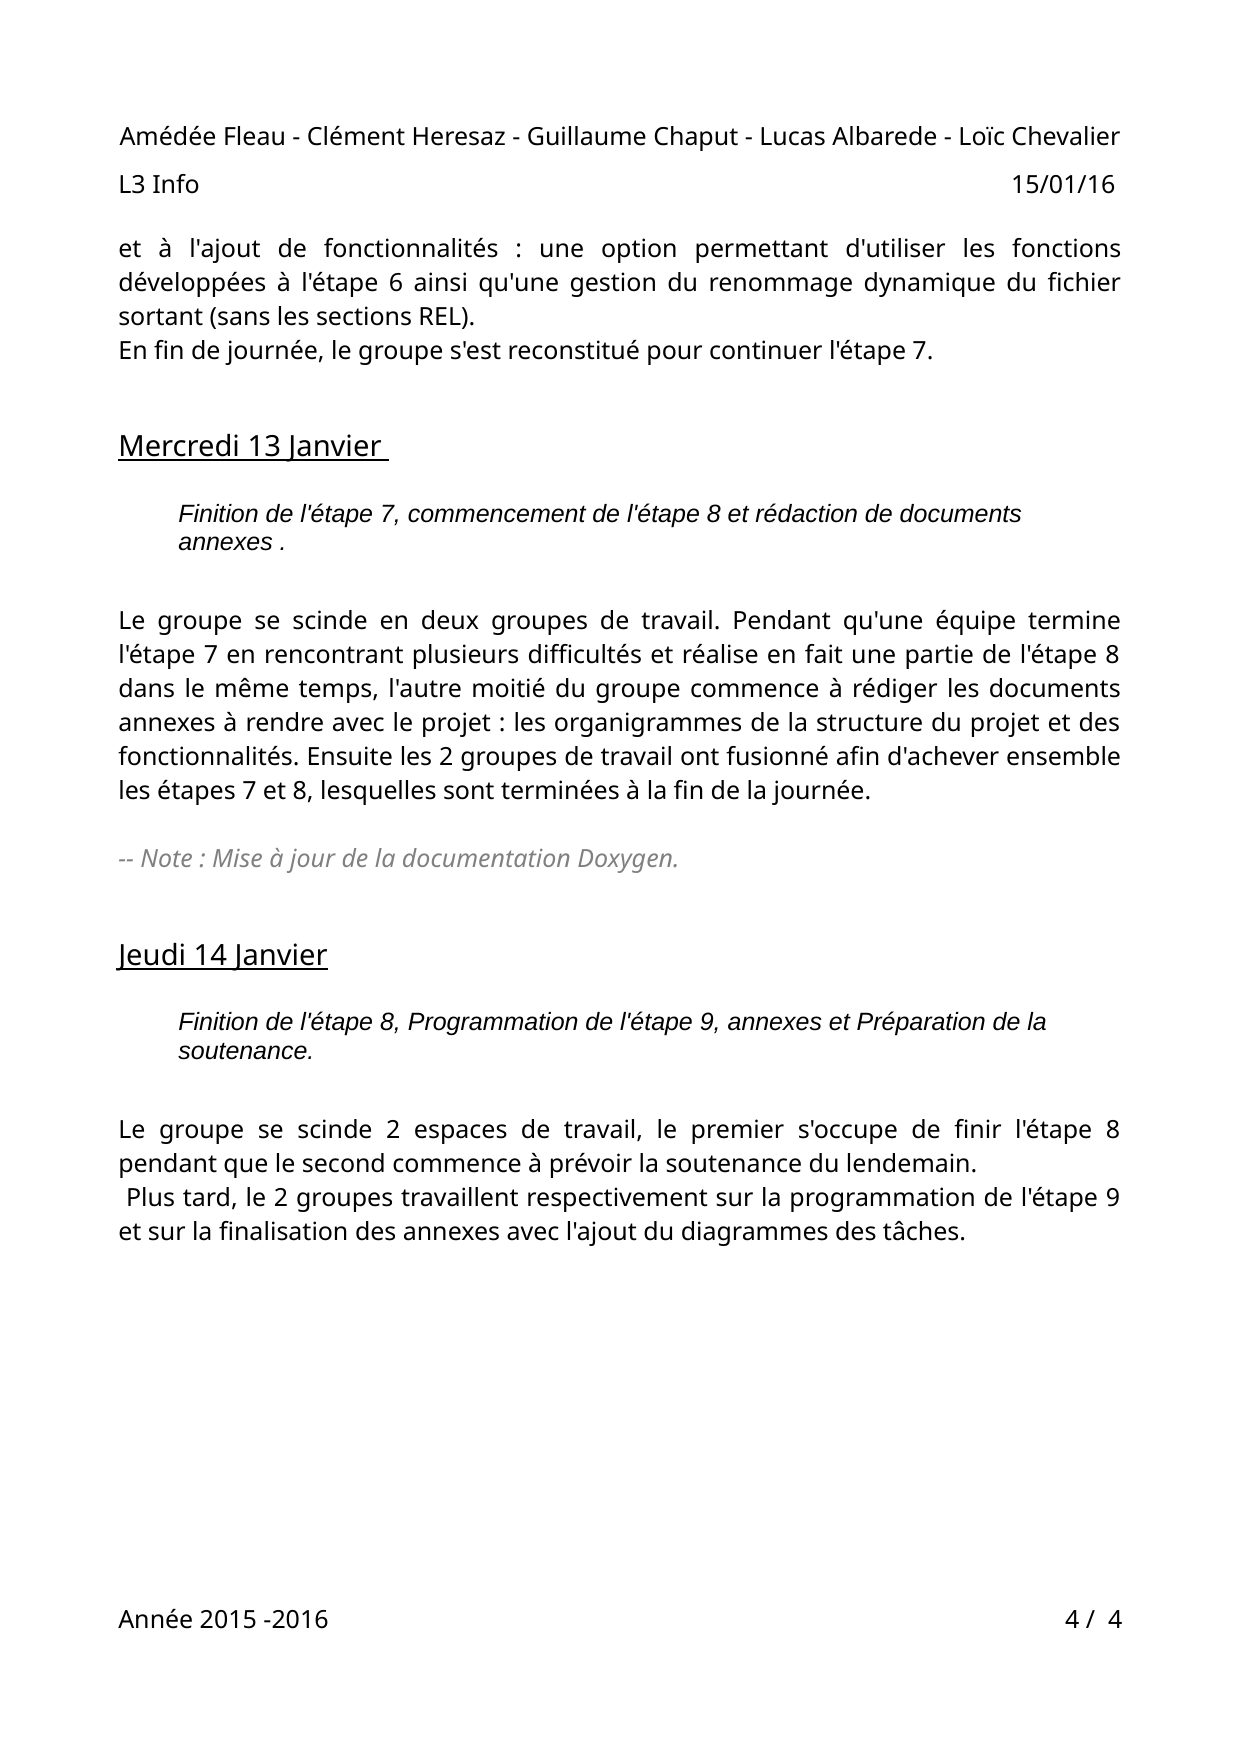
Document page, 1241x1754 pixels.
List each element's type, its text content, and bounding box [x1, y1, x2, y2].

text Plus tard, le 2 groupes travaillent respectivement sur la programmation de l'étape 9 et sur la finalisation des annexes avec l'ajout du diagrammes des tâches. [118, 1179, 1122, 1248]
text En fin de journée, le groupe s'est reconstitué pour continuer l'étape 7. [118, 332, 1122, 367]
text -- Note : Mise à jour de la documentation Doxygen. [118, 841, 1122, 875]
text Le groupe se scinde 2 espaces de travail, le premier s'occupe de finir l'étape 8 pendant que le second commence à prévoir la soutenance du lendemain. [118, 1111, 1122, 1179]
subtitle Finition de l'étape 8, Programmation de l'étape 9, annexes et Préparation de la soutenance. [118, 1007, 1122, 1065]
text et à l'ajout de fonctionnalités : une option permettant d'utiliser les fonctions développées à l'étape 6 ainsi qu'une gestion du renommage dynamique du fichier sortant (sans les sections REL). [118, 230, 1122, 332]
subtitle Jeudi 14 Janvier [118, 934, 1122, 974]
subtitle Mercredi 13 Janvier [118, 426, 1122, 465]
subtitle Finition de l'étape 7, commencement de l'étape 8 et rédaction de documents annexes . [118, 499, 1122, 556]
text Le groupe se scinde en deux groupes de travail. Pendant qu'une équipe termine l'étape 7 en rencontrant plusieurs difficultés et réalise en fait une partie de l'étape 8 dans le même temps, l'autre moitié du groupe commence à rédiger les documents annexes à rendre avec le projet : les organigrammes de la structure du projet et des fonctionnalités. Ensuite les 2 groupes de travail ont fusionné afin d'achever ensemble les étapes 7 et 8, lesquelles sont terminées à la fin de la journée. [118, 603, 1122, 807]
